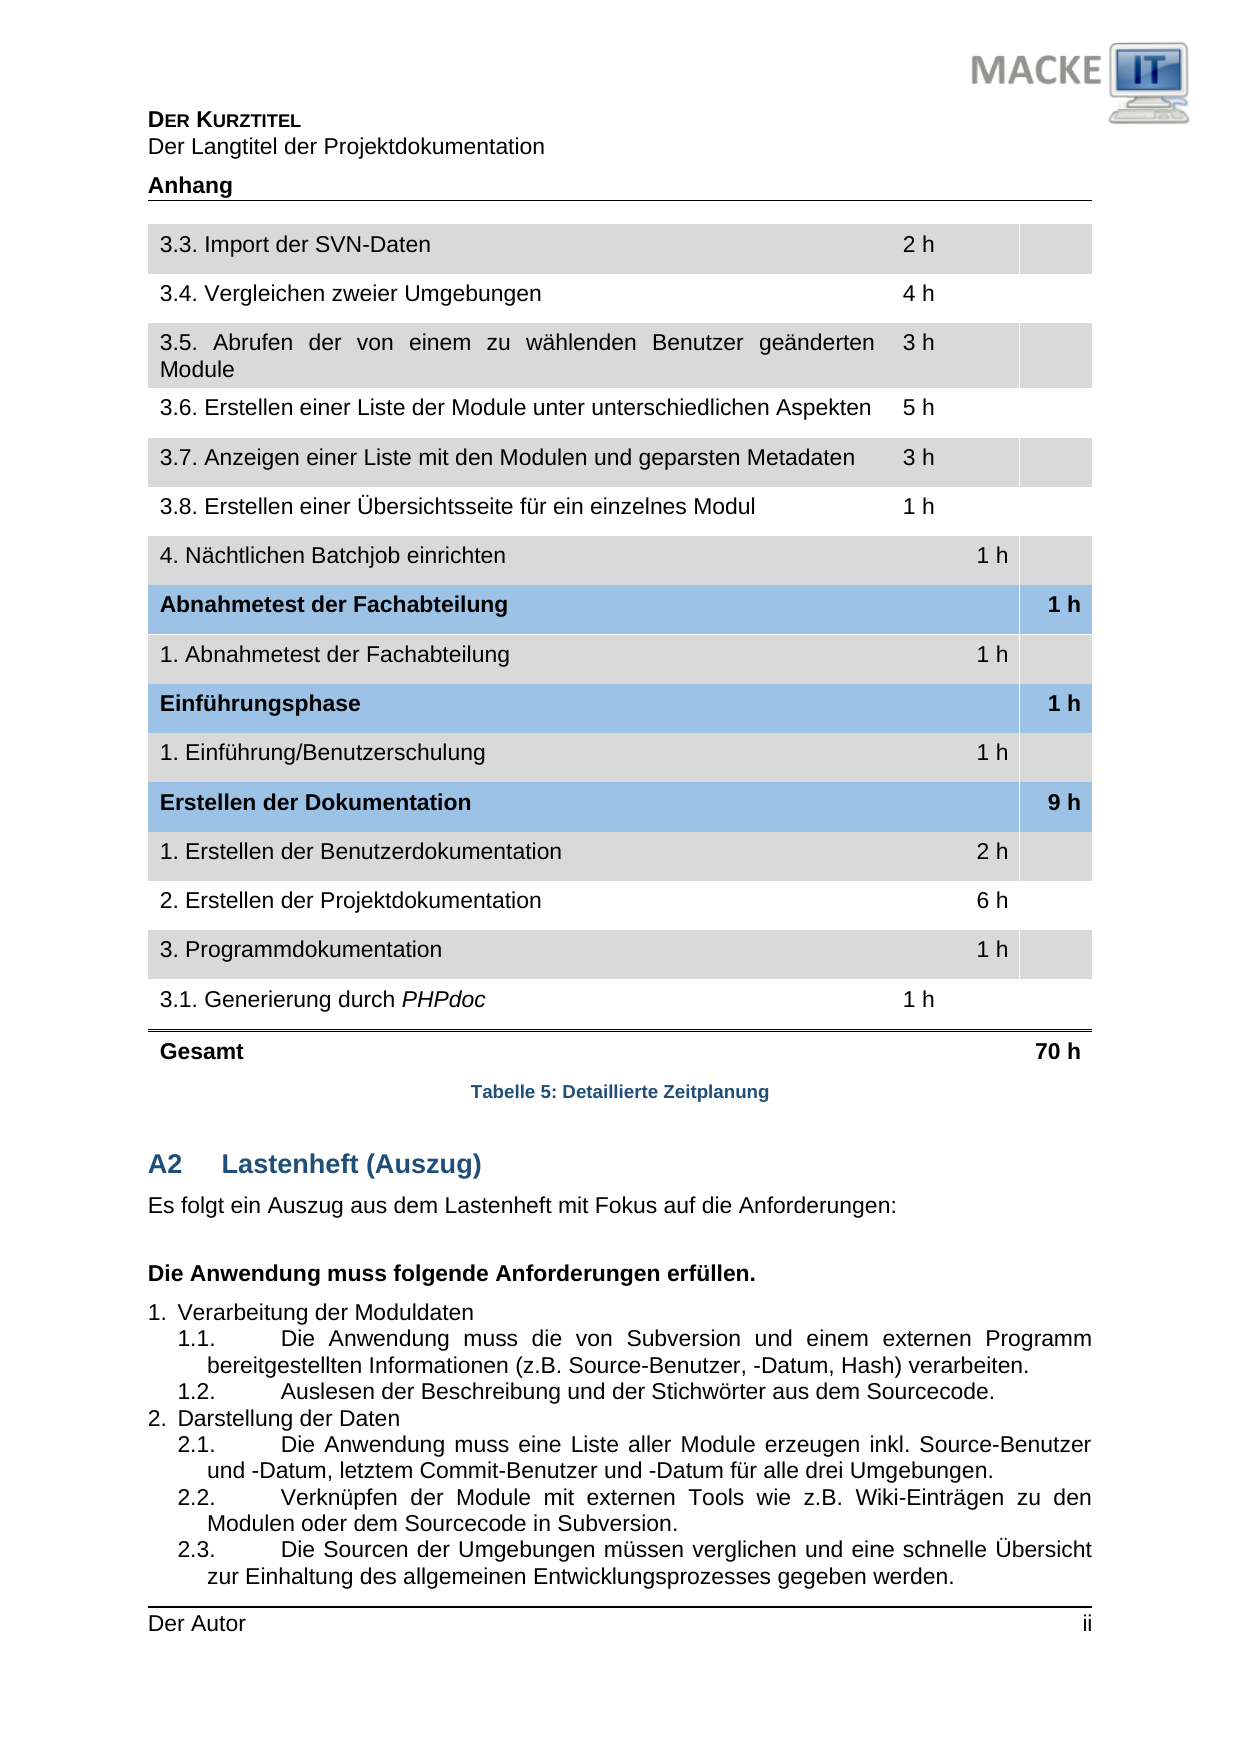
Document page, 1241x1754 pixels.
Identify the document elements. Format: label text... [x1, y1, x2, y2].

table_cell [1020, 635, 1092, 684]
table_cell 2. Erstellen der Projektdokumentation [148, 881, 887, 930]
table_cell 3.4. Vergleichen zweier Umgebungen [148, 274, 887, 323]
table_cell [887, 684, 946, 733]
table_cell 6 h [946, 881, 1019, 930]
table_cell [887, 635, 946, 684]
table_cell 2 h [946, 832, 1019, 881]
table_cell [946, 979, 1019, 1029]
table_cell 1. Einführung/Benutzerschulung [148, 733, 887, 782]
table_cell 1. Erstellen der Benutzerdokumentation [148, 832, 887, 881]
table_cell Abnahmetest der Fachabteilung [148, 585, 887, 634]
list Die Sourcen der Umgebungen müssen verglichen und eine schnelle Übersicht zur Einhaltung des allgemeinen Entwicklungsprozesses gegeben werden. [177, 1536, 1092, 1589]
table_cell [887, 881, 946, 930]
list Darstellung der Daten [148, 1404, 1092, 1431]
table_cell [887, 1032, 946, 1081]
subtitle Lastenheft (Auszug) [148, 1148, 1092, 1180]
table_cell Einführungsphase [148, 684, 887, 733]
table_cell 70 h [1020, 1032, 1092, 1081]
table_cell Erstellen der Dokumentation [148, 782, 887, 832]
table_cell 3 h [887, 438, 946, 487]
list Verarbeitung der Moduldaten [148, 1299, 1092, 1325]
table_cell [946, 438, 1019, 487]
table_cell [887, 832, 946, 881]
table_cell 3.8. Erstellen einer Übersichtsseite für ein einzelnes Modul [148, 487, 887, 536]
table_cell 1 h [946, 930, 1019, 979]
table_cell 5 h [887, 388, 946, 437]
table_cell [946, 684, 1019, 733]
text Tabelle 5: Detaillierte Zeitplanung [148, 1081, 1092, 1103]
list Auslesen der Beschreibung und der Stichwörter aus dem Sourcecode. [177, 1378, 1092, 1404]
table_cell [1020, 832, 1092, 881]
picture [959, 29, 1197, 131]
table_cell 3. Programmdokumentation [148, 930, 887, 979]
table_cell 3.1. Generierung durch PHPdoc [148, 979, 887, 1029]
table_cell [1020, 323, 1092, 388]
table_cell 3.7. Anzeigen einer Liste mit den Modulen und geparsten Metadaten [148, 438, 887, 487]
table_cell [887, 733, 946, 782]
text Es folgt ein Auszug aus dem Lastenheft mit Fokus auf die Anforderungen: [148, 1192, 1092, 1218]
table_cell [1020, 274, 1092, 323]
table_cell 1 h [946, 536, 1019, 585]
table_cell [1020, 979, 1092, 1029]
table_cell [1020, 388, 1092, 437]
table_cell 4 h [887, 274, 946, 323]
table_cell [946, 388, 1019, 437]
table_cell [887, 585, 946, 634]
table_cell [946, 323, 1019, 388]
table_cell Gesamt [148, 1032, 887, 1081]
table_cell 3 h [887, 323, 946, 388]
list Verknüpfen der Module mit externen Tools wie z.B. Wiki-Einträgen zu den Modulen oder dem Sourcecode in Subversion. [177, 1483, 1092, 1536]
table_cell [1020, 733, 1092, 782]
table_cell 3.5. Abrufen der von einem zu wählenden Benutzer geänderten Module [148, 323, 887, 388]
table_cell [946, 585, 1019, 634]
table_cell [1020, 438, 1092, 487]
list Die Anwendung muss eine Liste aller Module erzeugen inkl. Source-Benutzer und -Datum, letztem Commit-Benutzer und -Datum für alle drei Umgebungen. [177, 1431, 1092, 1483]
table_cell 3.3. Import der SVN-Daten [148, 224, 887, 274]
table_cell 4. Nächtlichen Batchjob einrichten [148, 536, 887, 585]
table_cell [946, 224, 1019, 274]
table_cell 2 h [887, 224, 946, 274]
table_cell [1020, 881, 1092, 930]
table_cell 9 h [1020, 782, 1092, 832]
table_cell 1. Abnahmetest der Fachabteilung [148, 635, 887, 684]
table_cell [946, 782, 1019, 832]
table_cell [887, 782, 946, 832]
table_cell 1 h [887, 487, 946, 536]
table_cell [887, 536, 946, 585]
table_cell 1 h [1020, 585, 1092, 634]
table_cell [946, 274, 1019, 323]
table_cell 1 h [946, 733, 1019, 782]
table_cell [946, 487, 1019, 536]
list Die Anwendung muss folgende Anforderungen erfüllen. [148, 1260, 1092, 1287]
table_cell 3.6. Erstellen einer Liste der Module unter unterschiedlichen Aspekten [148, 388, 887, 437]
table_cell [1020, 224, 1092, 274]
table_cell 1 h [946, 635, 1019, 684]
table_cell 1 h [1020, 684, 1092, 733]
table_cell [1020, 930, 1092, 979]
list Die Anwendung muss die von Subversion und einem externen Programm bereitgestellten Informationen (z.B. Source-Benutzer, -Datum, Hash) verarbeiten. [177, 1325, 1092, 1378]
table_cell 1 h [887, 979, 946, 1029]
table_cell [887, 930, 946, 979]
table_cell [946, 1032, 1019, 1081]
table_cell [1020, 536, 1092, 585]
table_cell [1020, 487, 1092, 536]
